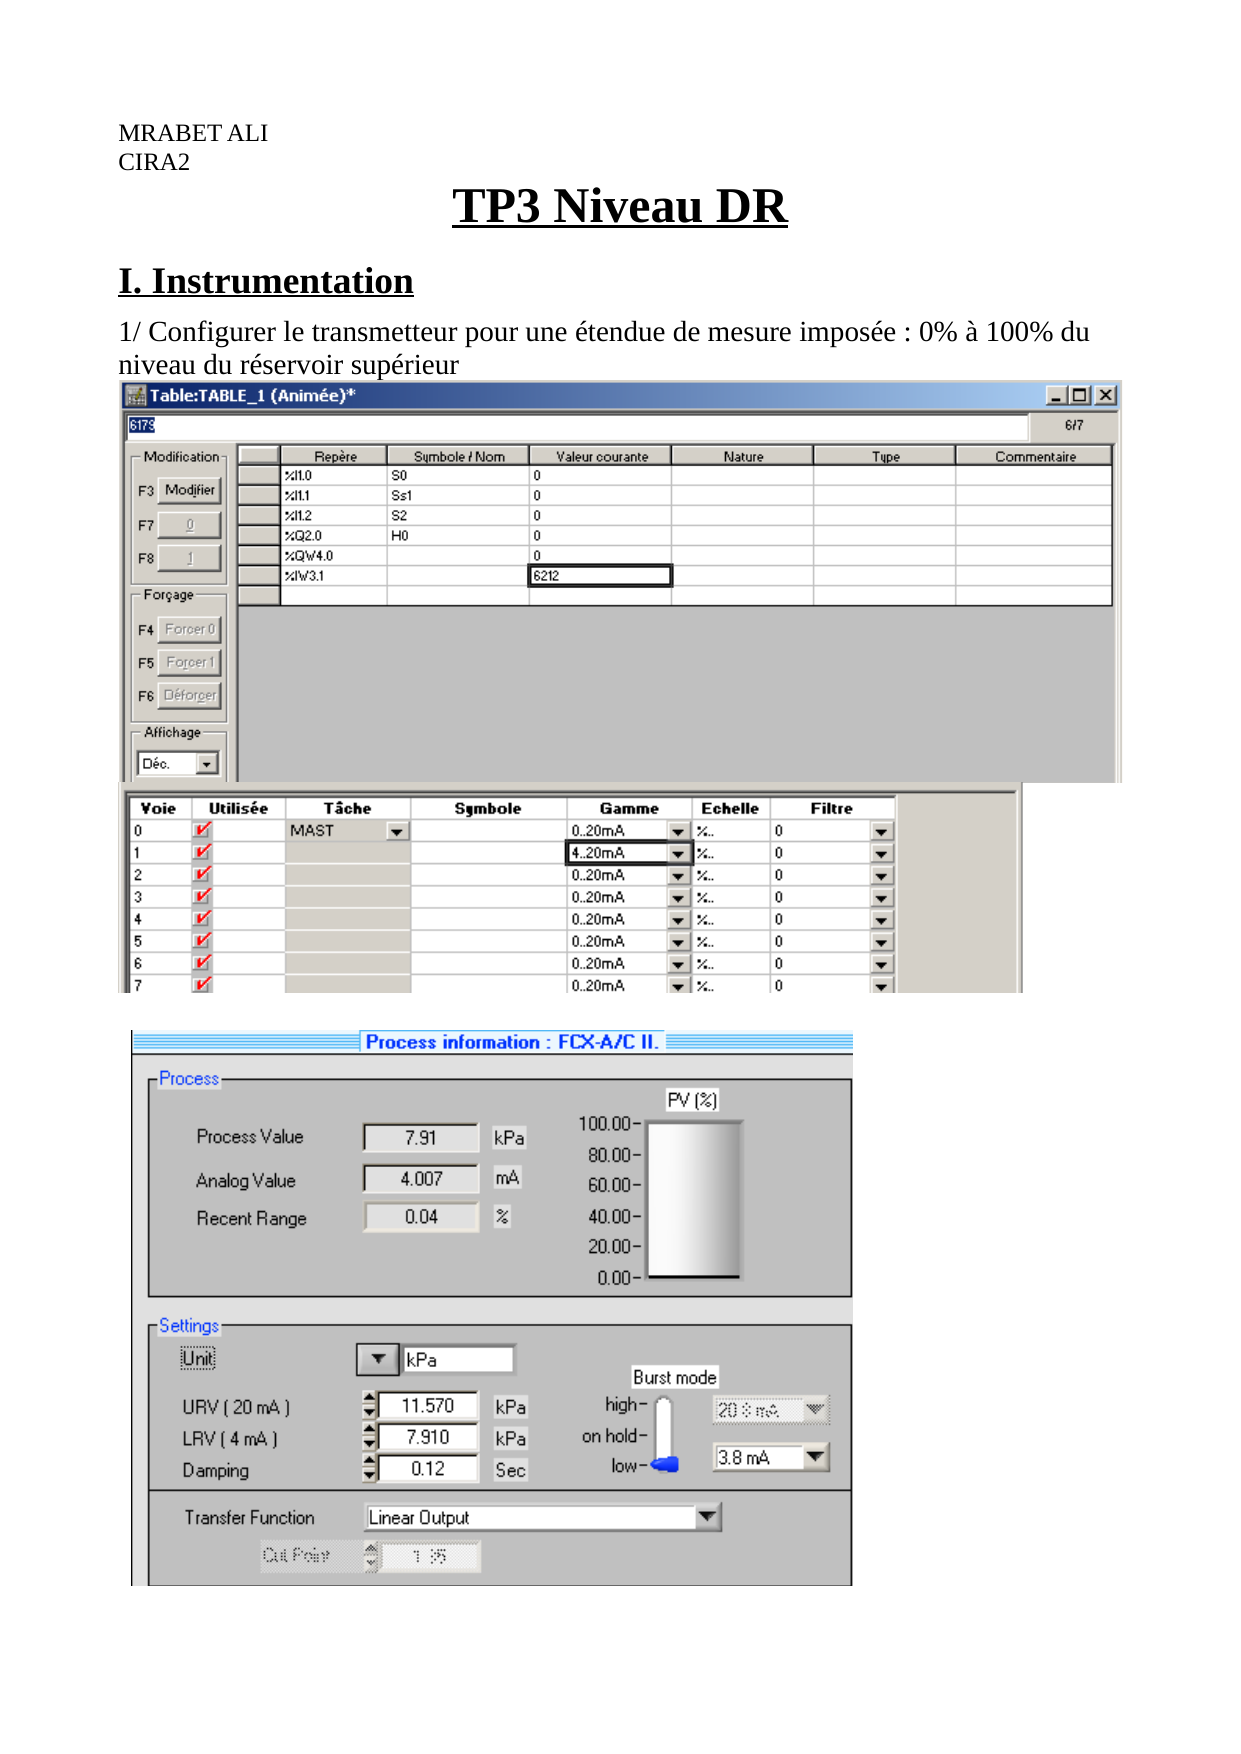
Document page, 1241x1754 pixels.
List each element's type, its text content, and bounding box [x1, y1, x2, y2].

text CIRA2 [118, 147, 1122, 176]
text MRABET ALI [118, 118, 1122, 147]
subtitle I. Instrumentation [118, 258, 1122, 301]
text TP3 Niveau DR [118, 176, 1122, 233]
text 1/ Configurer le transmetteur pour une étendue de mesure imposée : 0% à 100% du niveau du réservoir supérieur [118, 314, 1122, 380]
